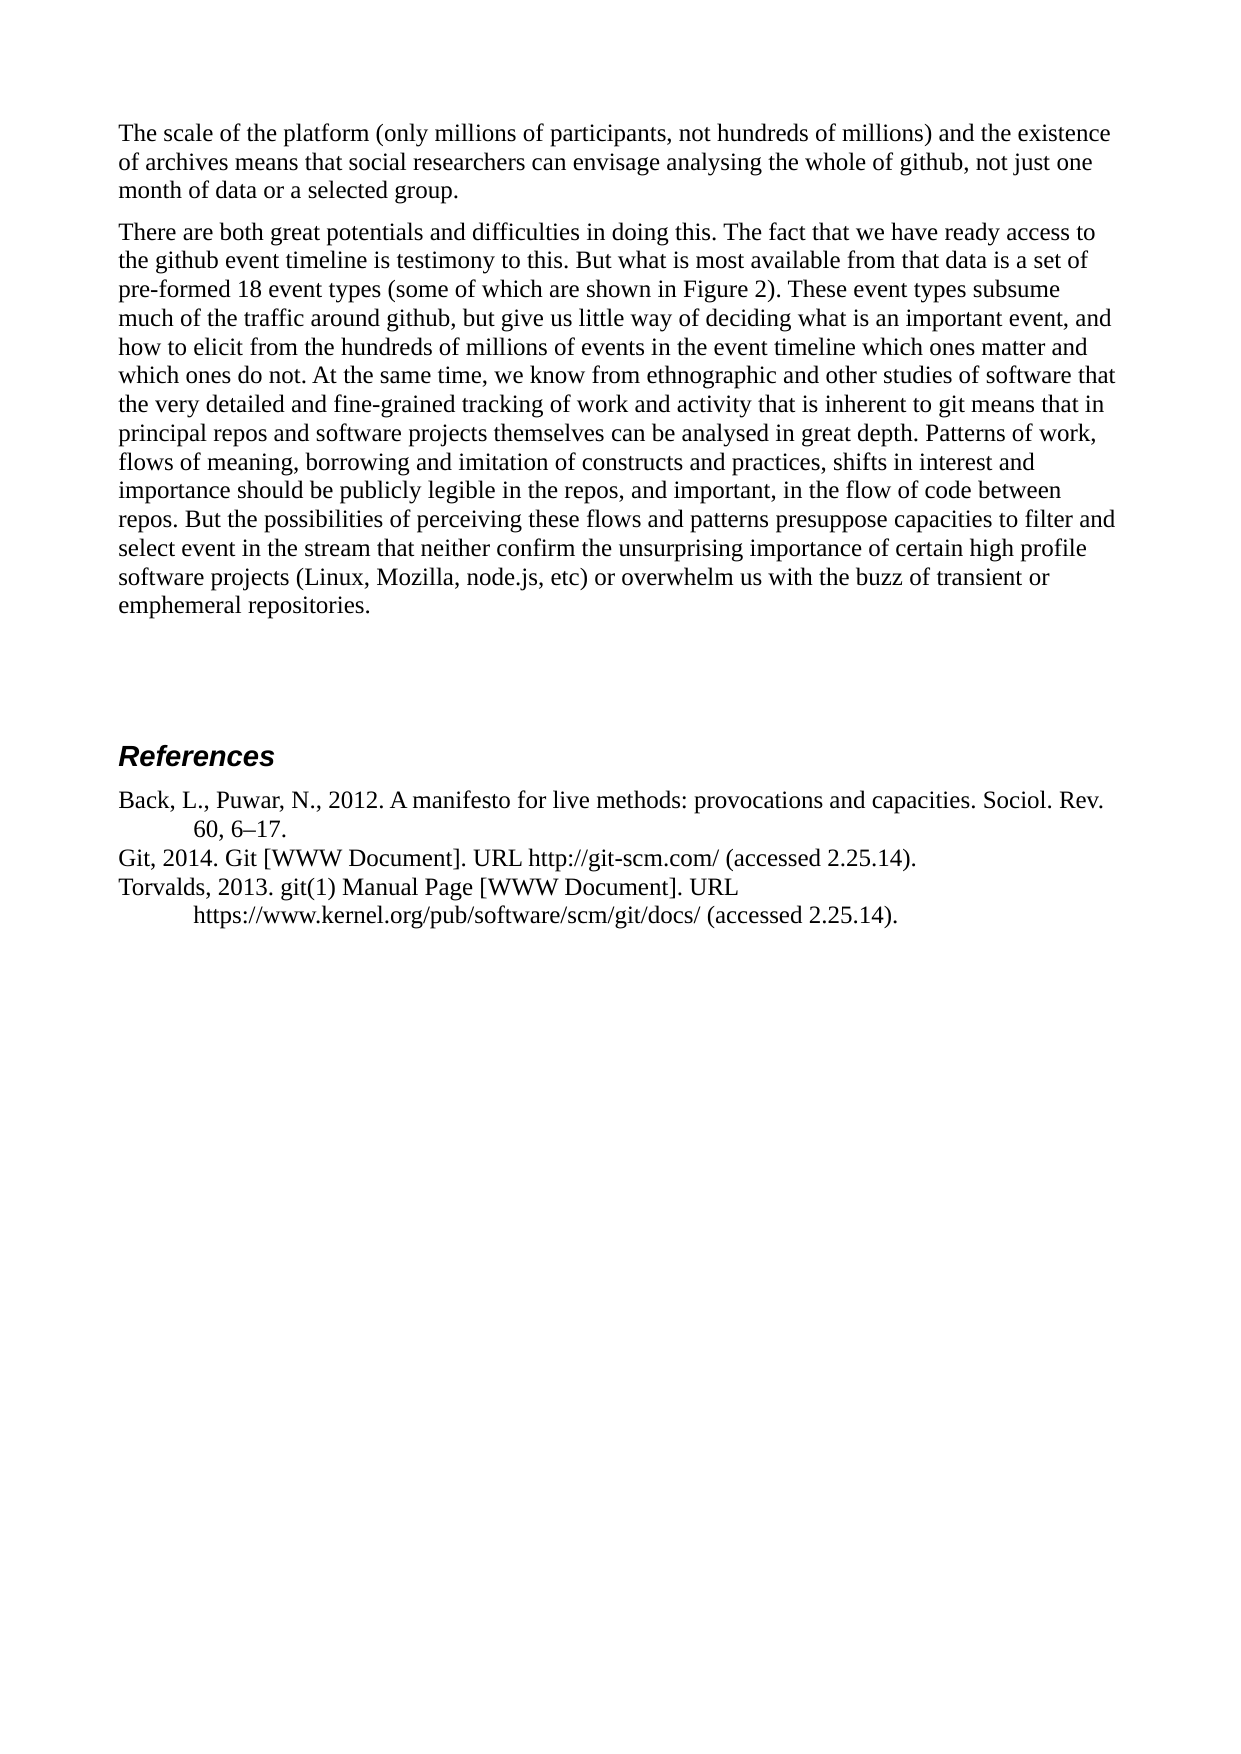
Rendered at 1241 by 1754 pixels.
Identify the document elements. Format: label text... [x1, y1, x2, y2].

text The scale of the platform (only millions of participants, not hundreds of millions) and the existence of archives means that social researchers can envisage analysing the whole of github, not just one month of data or a selected group. [118, 118, 1122, 204]
text Back, L., Puwar, N., 2012. A manifesto for live methods: provocations and capacities. Sociol. Rev. 60, 6–17. [118, 785, 1122, 843]
subtitle References [118, 739, 1122, 773]
text There are both great potentials and difficulties in doing this. The fact that we have ready access to the github event timeline is testimony to this. But what is most available from that data is a set of pre-formed 18 event types (some of which are shown in Figure 2). These event types subsume much of the traffic around github, but give us little way of deciding what is an important event, and how to elicit from the hundreds of millions of events in the event timeline which ones matter and which ones do not. At the same time, we know from ethnographic and other studies of software that the very detailed and fine-grained tracking of work and activity that is inherent to git means that in principal repos and software projects themselves can be analysed in great depth. Patterns of work, flows of meaning, borrowing and imitation of constructs and practices, shifts in interest and importance should be publicly legible in the repos, and important, in the flow of code between repos. But the possibilities of perceiving these flows and patterns presuppose capacities to filter and select event in the stream that neither confirm the unsurprising importance of certain high profile software projects (Linux, Mozilla, node.js, etc) or overwhelm us with the buzz of transient or emphemeral repositories. [118, 217, 1122, 619]
text Git, 2014. Git [WWW Document]. URL http://git-scm.com/ (accessed 2.25.14). [118, 843, 1122, 872]
text Torvalds, 2013. git(1) Manual Page [WWW Document]. URL https://www.kernel.org/pub/software/scm/git/docs/ (accessed 2.25.14). [118, 872, 1122, 929]
